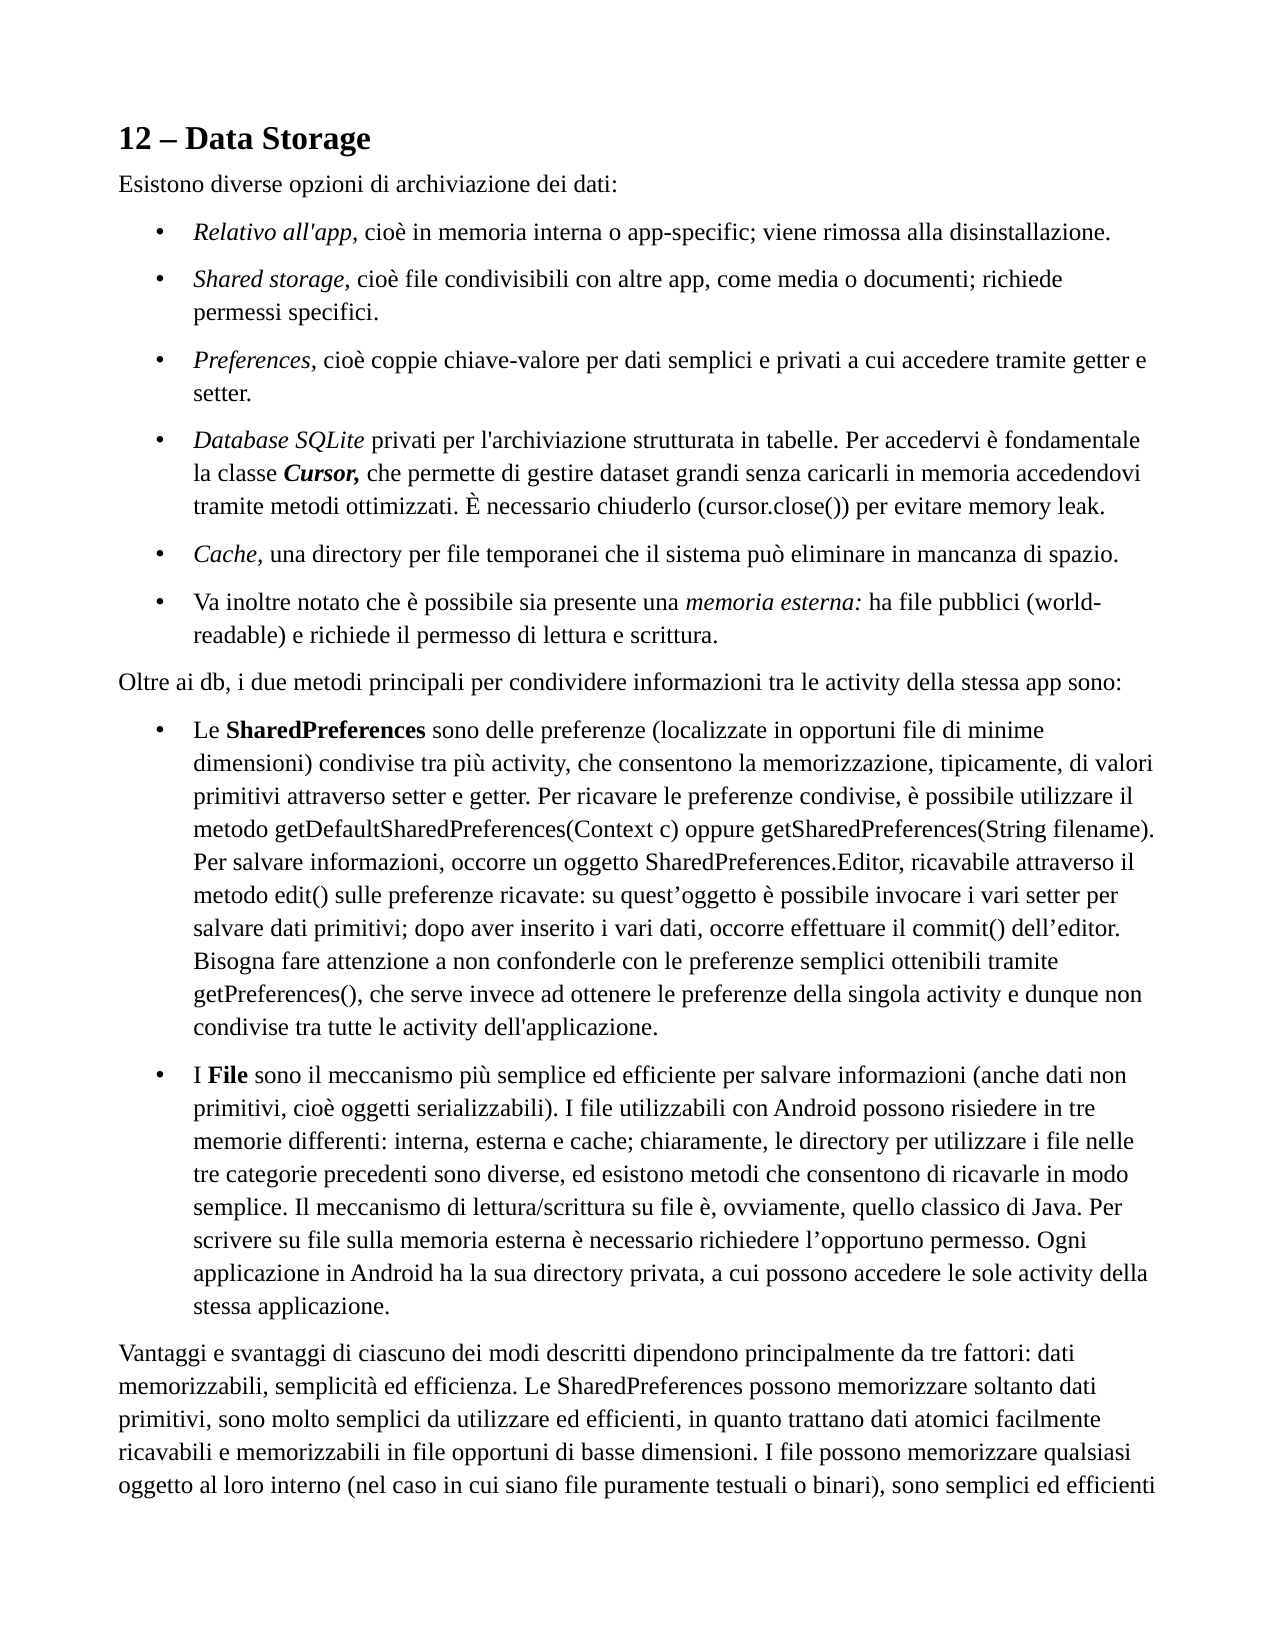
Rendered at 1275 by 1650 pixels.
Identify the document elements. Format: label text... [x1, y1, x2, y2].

text Oltre ai db, i due metodi principali per condividere informazioni tra le activity della stessa app sono: [118, 667, 1157, 696]
list I File sono il meccanismo più semplice ed efficiente per salvare informazioni (anche dati non primitivi, cioè oggetti serializzabili). I file utilizzabili con Android possono risiedere in tre memorie differenti: interna, esterna e cache; chiaramente, le directory per utilizzare i file nelle tre categorie precedenti sono diverse, ed esistono metodi che consentono di ricavarle in modo semplice. Il meccanismo di lettura/scrittura su file è, ovviamente, quello classico di Java. Per scrivere su file sulla memoria esterna è necessario richiedere l’opportuno permesso. Ogni applicazione in Android ha la sua directory privata, a cui possono accedere le sole activity della stessa applicazione. [156, 1060, 1157, 1319]
list Relativo all'app, cioè in memoria interna o app-specific; viene rimossa alla disinstallazione. [156, 217, 1157, 245]
list Cache, una directory per file temporanei che il sistema può eliminare in mancanza di spazio. [156, 539, 1157, 568]
subtitle 12 – Data Storage [118, 118, 1157, 156]
list Preferences, cioè coppie chiave-valore per dati semplici e privati a cui accedere tramite getter e setter. [156, 345, 1157, 407]
text Esistono diverse opzioni di archiviazione dei dati: [118, 169, 1157, 198]
text Vantaggi e svantaggi di ciascuno dei modi descritti dipendono principalmente da tre fattori: dati memorizzabili, semplicità ed efficienza. Le SharedPreferences possono memorizzare soltanto dati primitivi, sono molto semplici da utilizzare ed efficienti, in quanto trattano dati atomici facilmente ricavabili e memorizzabili in file opportuni di basse dimensioni. I file possono memorizzare qualsiasi oggetto al loro interno (nel caso in cui siano file puramente testuali o binari), sono semplici ed efficienti [118, 1338, 1157, 1499]
list Shared storage, cioè file condivisibili con altre app, come media o documenti; richiede permessi specifici. [156, 264, 1157, 326]
list Le SharedPreferences sono delle preferenze (localizzate in opportuni file di minime dimensioni) condivise tra più activity, che consentono la memorizzazione, tipicamente, di valori primitivi attraverso setter e getter. Per ricavare le preferenze condivise, è possibile utilizzare il metodo getDefaultSharedPreferences(Context c) oppure getSharedPreferences(String filename). Per salvare informazioni, occorre un oggetto SharedPreferences.Editor, ricavabile attraverso il metodo edit() sulle preferenze ricavate: su quest’oggetto è possibile invocare i vari setter per salvare dati primitivi; dopo aver inserito i vari dati, occorre effettuare il commit() dell’editor. Bisogna fare attenzione a non confonderle con le preferenze semplici ottenibili tramite getPreferences(), che serve invece ad ottenere le preferenze della singola activity e dunque non condivise tra tutte le activity dell'applicazione. [156, 715, 1157, 1041]
list Database SQLite privati per l'archiviazione strutturata in tabelle. Per accedervi è fondamentale la classe Cursor, che permette di gestire dataset grandi senza caricarli in memoria accedendovi tramite metodi ottimizzati. È necessario chiuderlo (cursor.close()) per evitare memory leak. [156, 425, 1157, 520]
list Va inoltre notato che è possibile sia presente una memoria esterna: ha file pubblici (world-readable) e richiede il permesso di lettura e scrittura. [156, 587, 1157, 648]
